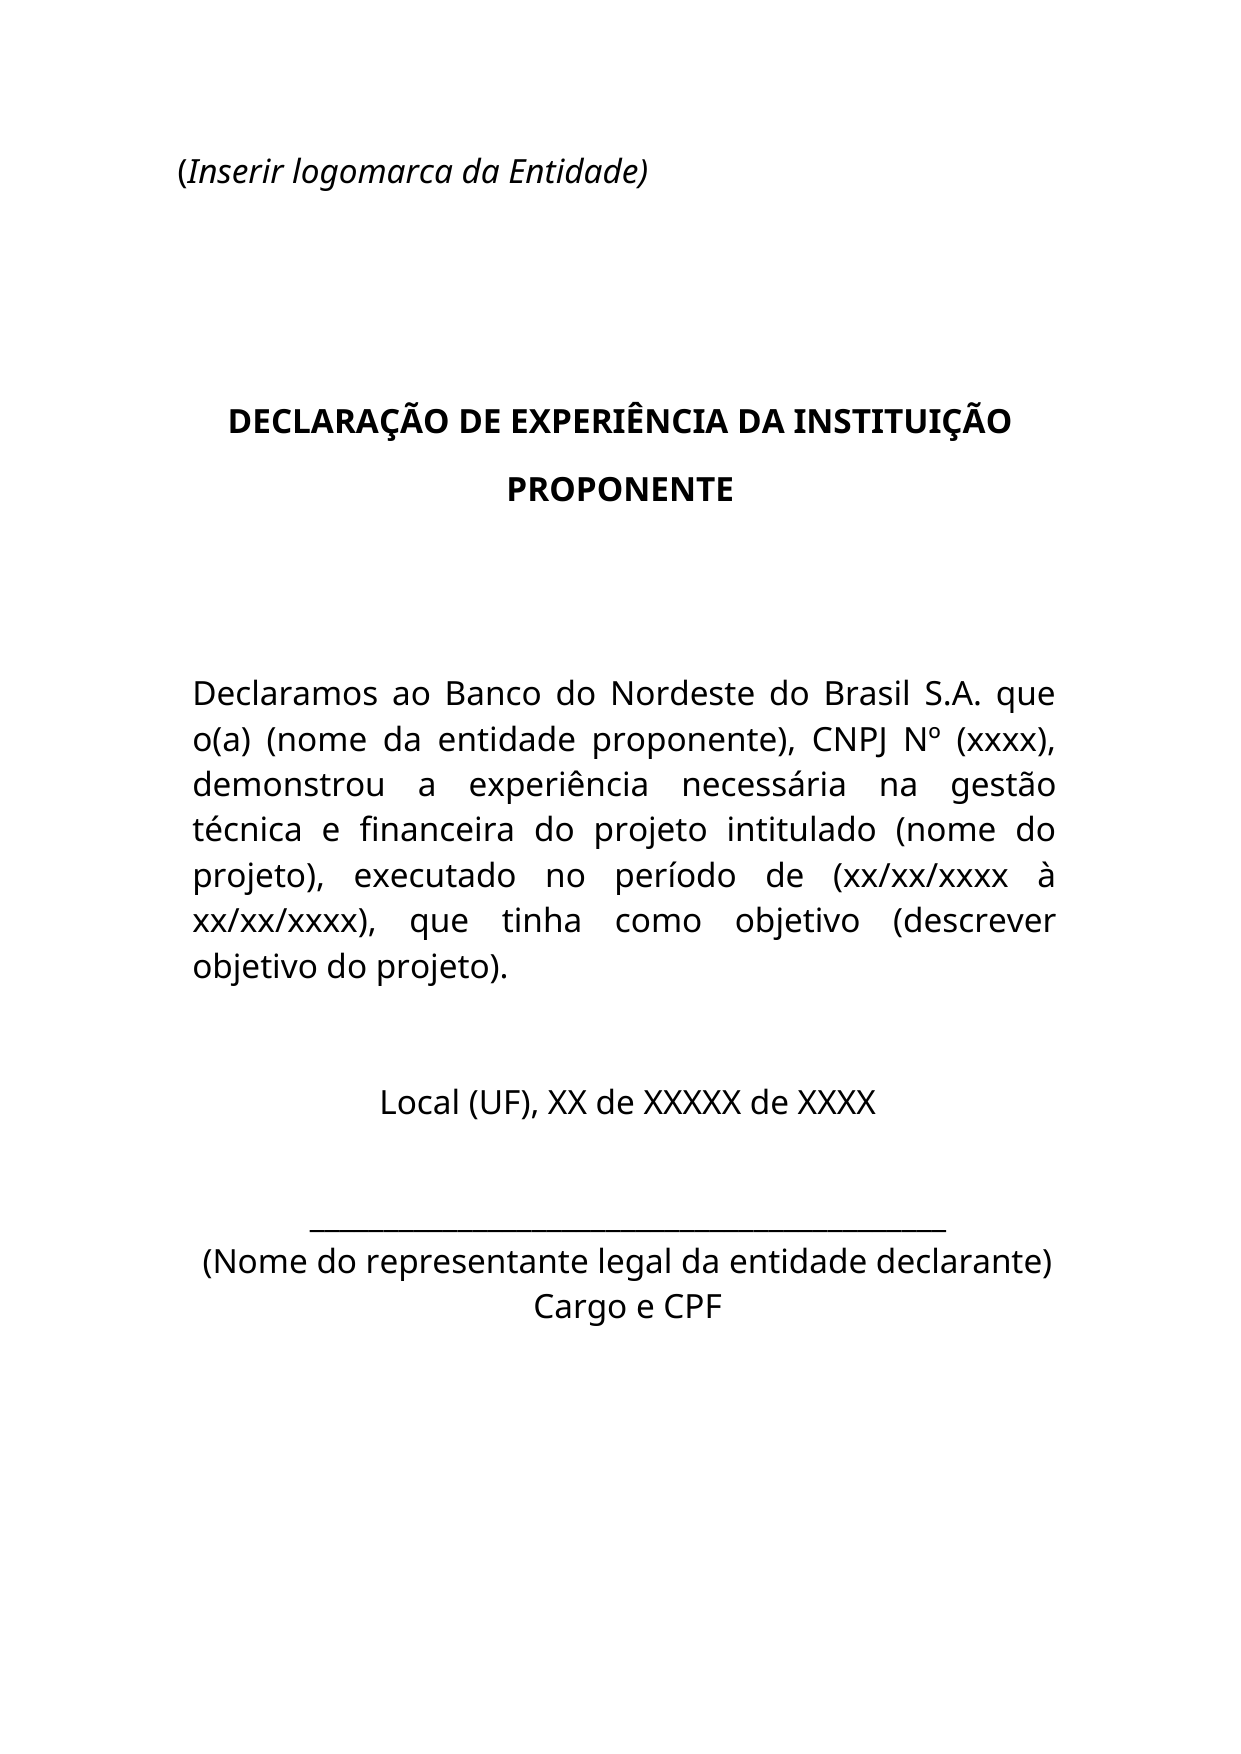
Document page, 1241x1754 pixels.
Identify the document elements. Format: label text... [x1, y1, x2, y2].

text Declaramos ao Banco do Nordeste do Brasil S.A. que o(a) (nome da entidade proponente), CNPJ Nº (xxxx), demonstrou a experiência necessária na gestão técnica e financeira do projeto intitulado (nome do projeto), executado no período de (xx/xx/xxxx à xx/xx/xxxx), que tinha como objetivo (descrever objetivo do projeto). [192, 670, 1057, 988]
text ___________________________________________ [192, 1192, 1063, 1238]
text Local (UF), XX de XXXXX de XXXX [192, 1079, 1063, 1124]
text (Inserir logomarca da Entidade) [177, 148, 1063, 193]
text DECLARAÇÃO DE EXPERIÊNCIA DA INSTITUIÇÃO PROPONENTE [177, 397, 1063, 511]
text Cargo e CPF [192, 1283, 1063, 1328]
text (Nome do representante legal da entidade declarante) [192, 1238, 1063, 1283]
